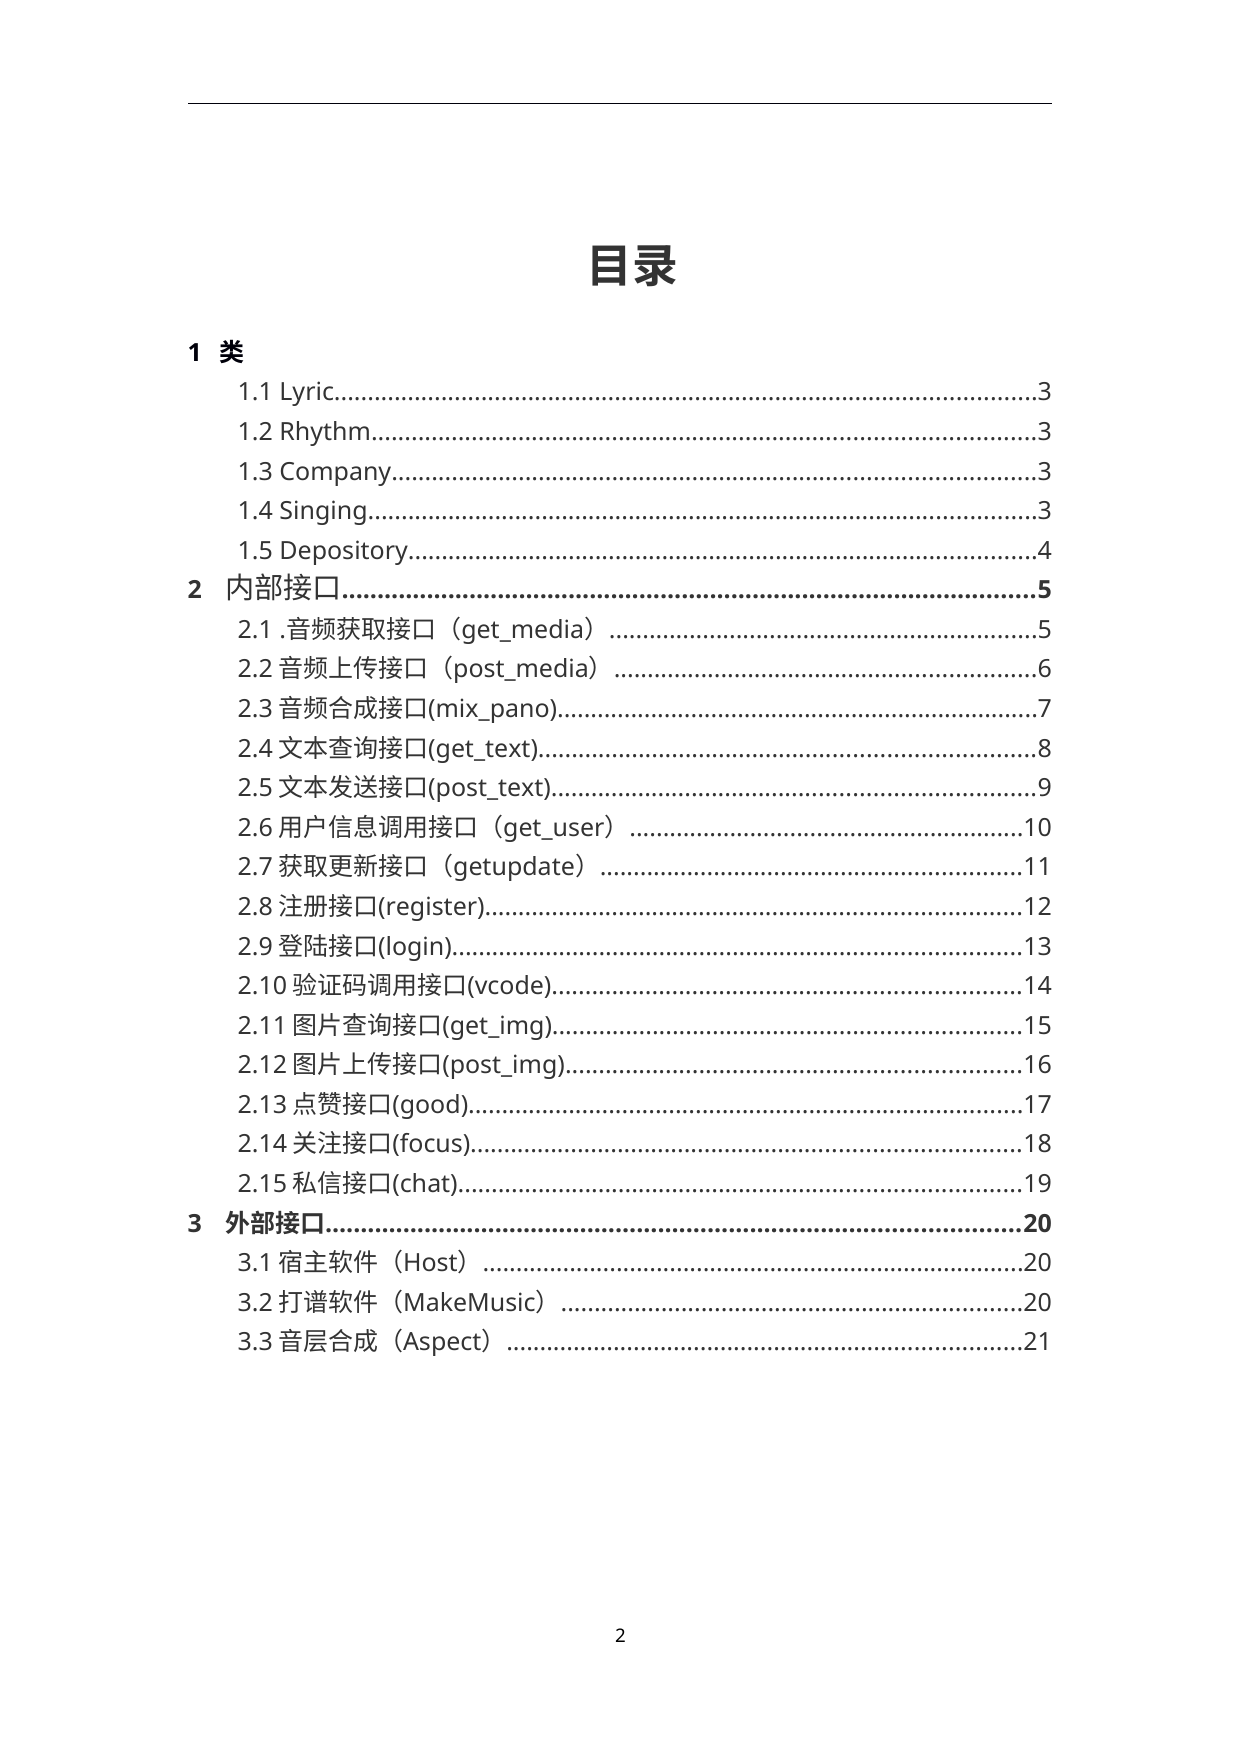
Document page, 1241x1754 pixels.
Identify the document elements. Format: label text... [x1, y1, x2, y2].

text 2.4文本查询接口(get_text) 8 [187, 725, 1052, 765]
text 1.1 Lyric 3 [187, 369, 1052, 409]
text 1.4 Singing 3 [187, 488, 1052, 527]
text 3 外部接口 20 [187, 1200, 1053, 1240]
text 2.8注册接口(register) 12 [187, 884, 1052, 923]
text 2.5文本发送接口(post_text) 9 [187, 765, 1052, 804]
text 2.3音频合成接口(mix_pano) 7 [187, 686, 1052, 725]
text 3.1宿主软件（Host） 20 [187, 1240, 1052, 1279]
text 2.1 .音频获取接口（get_media） 5 [187, 607, 1052, 646]
text 2.10验证码调用接口(vcode) 14 [187, 963, 1052, 1002]
text 2.11图片查询接口(get_img) 15 [187, 1002, 1052, 1042]
text 2.2音频上传接口（post_media） 6 [187, 646, 1052, 686]
text 3.2打谱软件（MakeMusic） 20 [187, 1279, 1052, 1319]
text 2.9登陆接口(login) 13 [187, 923, 1052, 963]
text 2.6用户信息调用接口（get_user） 10 [187, 804, 1052, 844]
text 1 类 [187, 329, 1053, 369]
text 3.3音层合成（Aspect） 21 [187, 1319, 1052, 1359]
text 1.2 Rhythm 3 [187, 409, 1052, 448]
text 2 内部接口 5 [187, 567, 1053, 607]
text 1.5 Depository 4 [187, 527, 1052, 567]
text 2.12图片上传接口(post_img) 16 [187, 1042, 1052, 1082]
text 目录 [187, 250, 1053, 290]
text 2.15私信接口(chat) 19 [187, 1161, 1052, 1200]
text 2.7获取更新接口（getupdate） 11 [187, 844, 1052, 884]
text 1.3 Company 3 [187, 448, 1052, 488]
text 2.14关注接口(focus) 18 [187, 1121, 1052, 1161]
text 2.13点赞接口(good) 17 [187, 1082, 1052, 1121]
